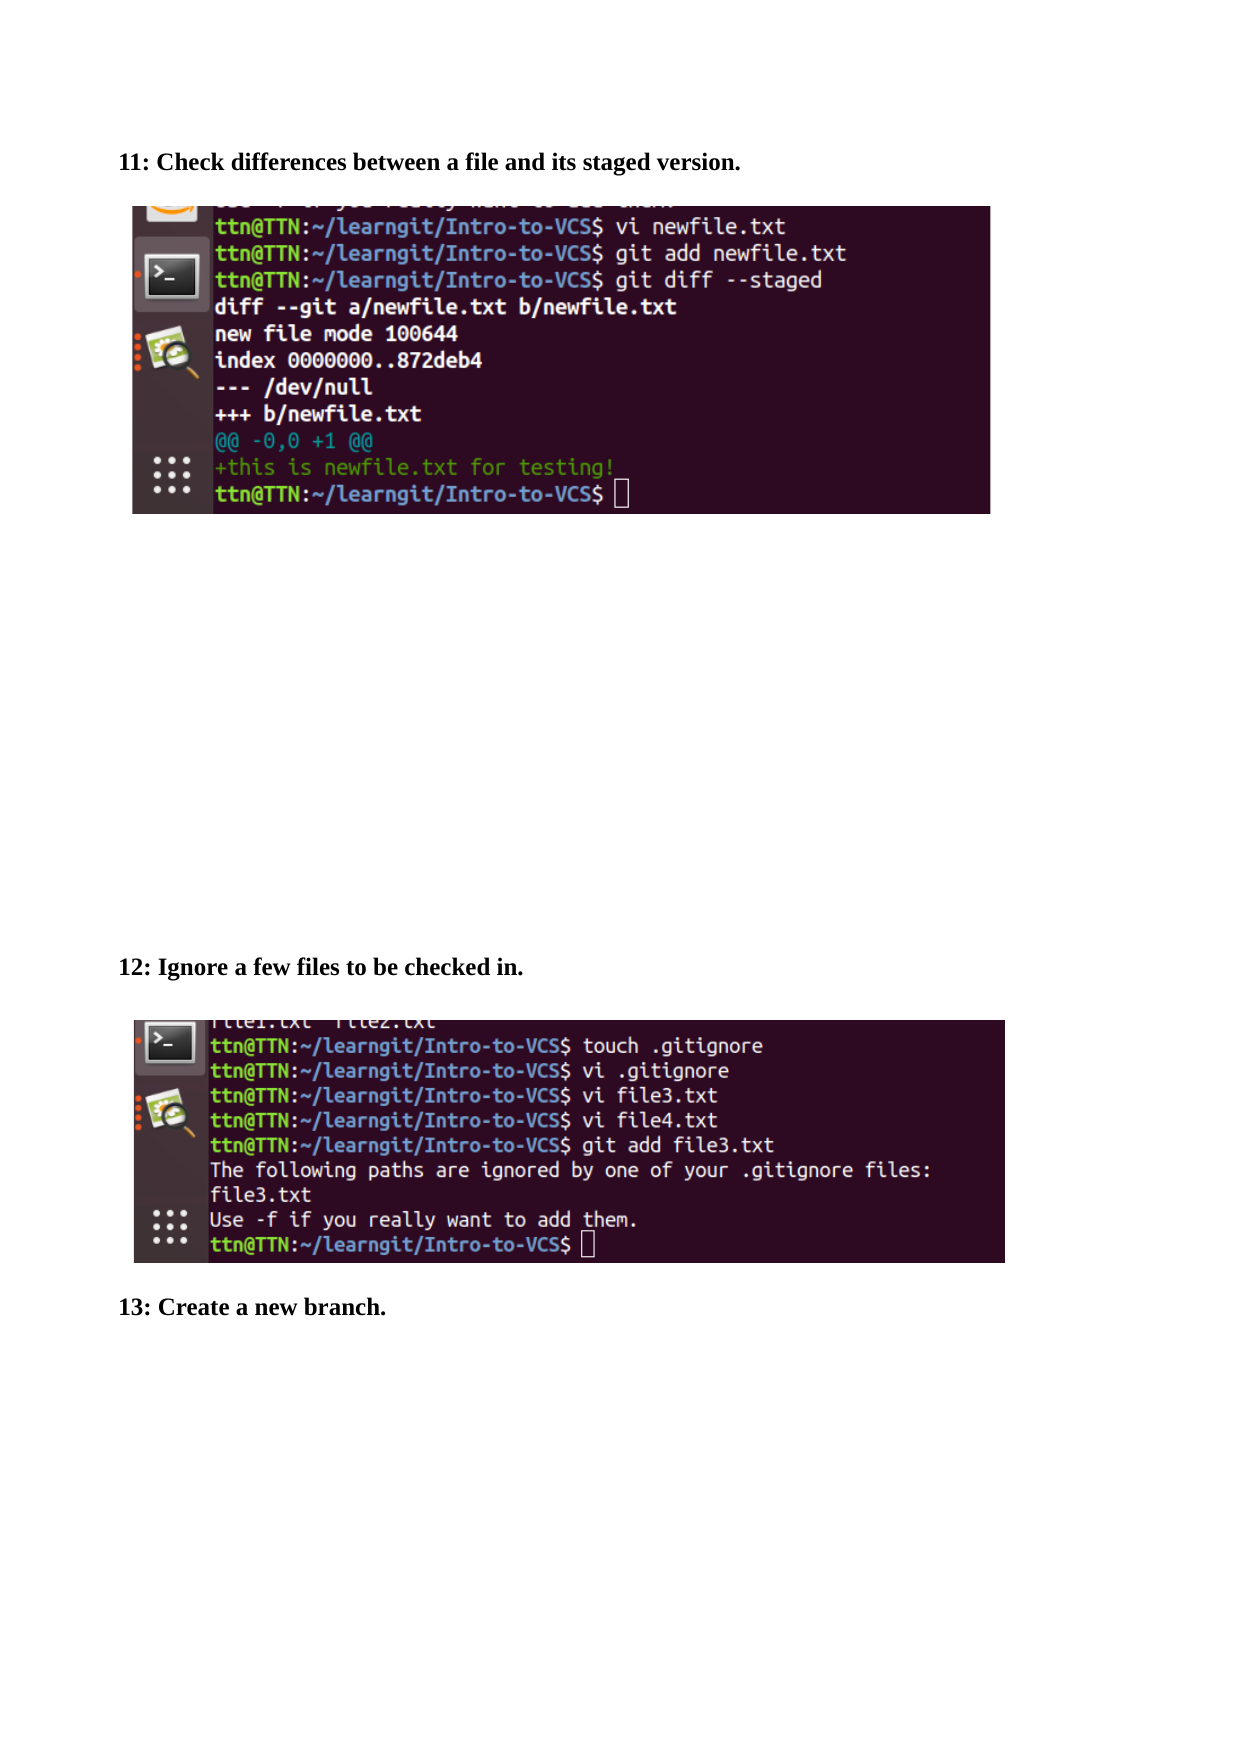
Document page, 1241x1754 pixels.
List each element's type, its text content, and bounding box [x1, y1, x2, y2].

text 11: Check differences between a file and its staged version. [118, 147, 1122, 176]
text 12: Ignore a few files to be checked in. [118, 952, 1122, 981]
text 13: Create a new branch. [118, 1292, 1122, 1321]
